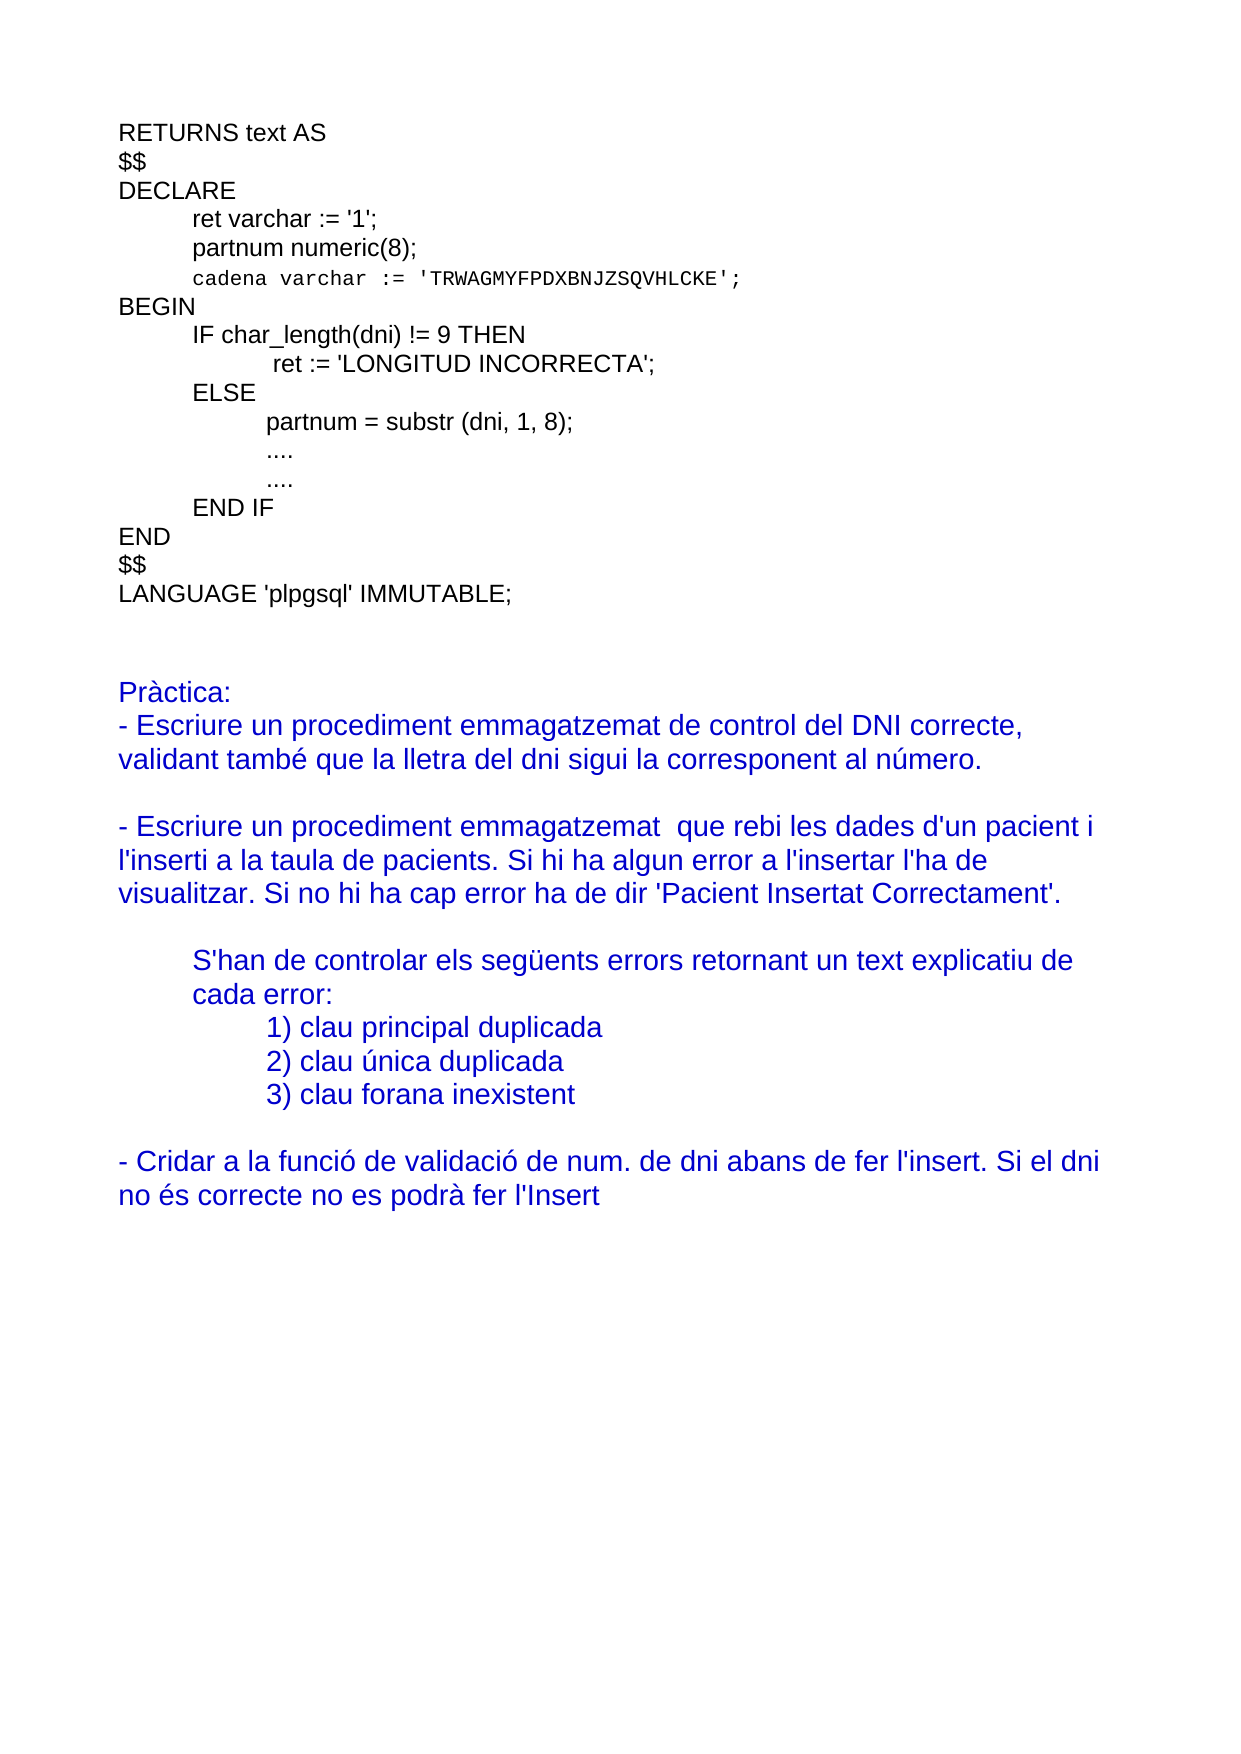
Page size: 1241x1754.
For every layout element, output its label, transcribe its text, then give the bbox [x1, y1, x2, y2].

text cadena varchar := 'TRWAGMYFPDXBNJZSQVHLCKE'; BEGIN IF char_length(dni) != 9 THEN ret := 'LONGITUD INCORRECTA'; ELSE partnum = substr (dni, 1, 8); [118, 262, 1122, 435]
text 3) clau forana inexistent [266, 1077, 1122, 1111]
text RETURNS text AS $$ DECLARE ret varchar := '1'; [118, 118, 1122, 233]
text 2) clau única duplicada [266, 1044, 1122, 1077]
text Pràctica: [118, 675, 1122, 708]
text - Escriure un procediment emmagatzemat que rebi les dades d'un pacient i l'inserti a la taula de pacients. Si hi ha algun error a l'insertar l'ha de visualitzar. Si no hi ha cap error ha de dir 'Pacient Insertat Correctament'. [118, 809, 1122, 910]
text .... [118, 435, 1122, 464]
text - Escriure un procediment emmagatzemat de control del DNI correcte, validant també que la lletra del dni sigui la corresponent al número. [118, 708, 1122, 776]
text .... END IF END $$ LANGUAGE 'plpgsql' IMMUTABLE; [118, 464, 1122, 608]
text S'han de controlar els següents errors retornant un text explicatiu de cada error: [192, 943, 1122, 1010]
text 1) clau principal duplicada [266, 1010, 1122, 1044]
text partnum numeric(8); [118, 233, 1122, 262]
text - Cridar a la funció de validació de num. de dni abans de fer l'insert. Si el dni no és correcte no es podrà fer l'Insert [118, 1144, 1122, 1212]
